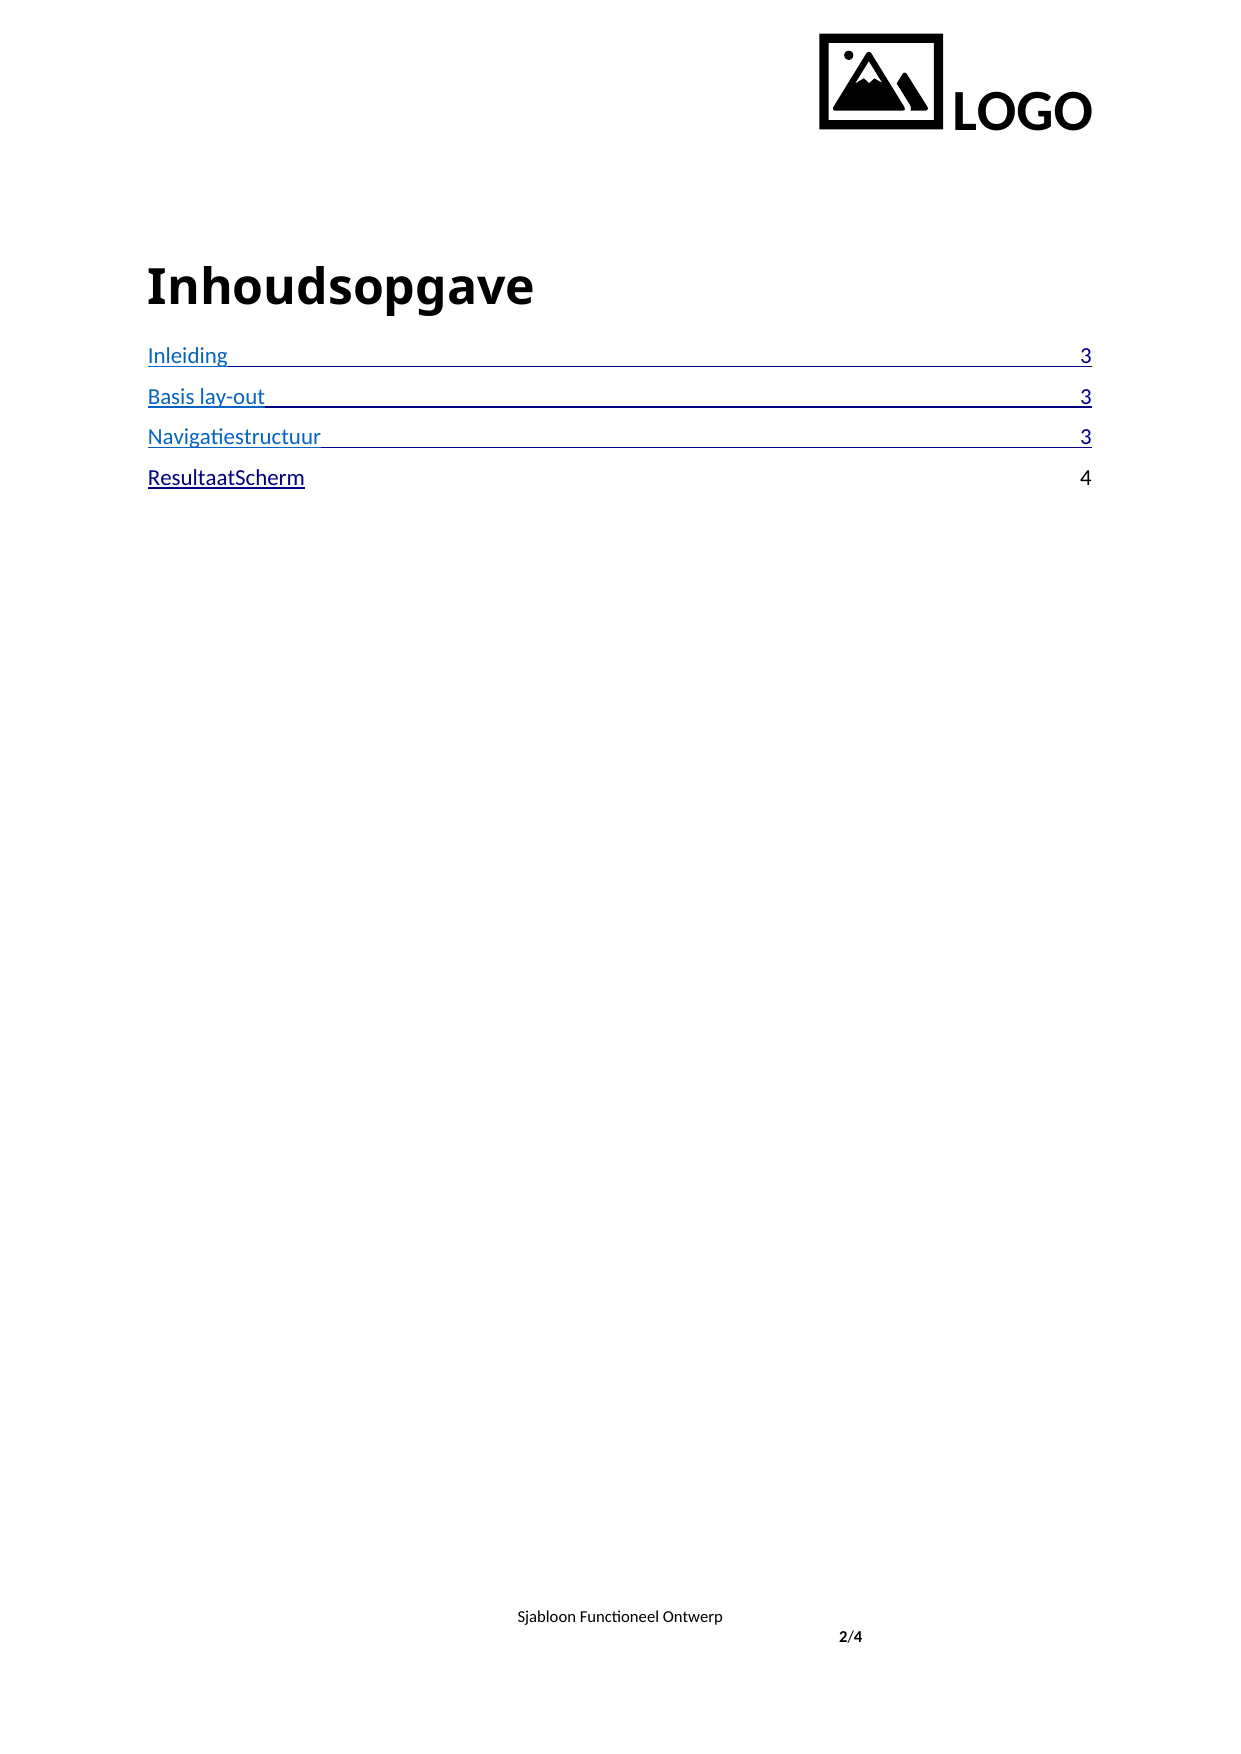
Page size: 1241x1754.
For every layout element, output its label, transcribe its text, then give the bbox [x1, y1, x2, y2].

text Inhoudsopgave [148, 251, 1093, 319]
text Navigatiestructuur 3 [148, 422, 1093, 451]
text Inleiding 3 [148, 341, 1093, 369]
text ResultaatScherm 4 [148, 463, 1093, 491]
text Basis lay-out 3 [148, 382, 1093, 410]
